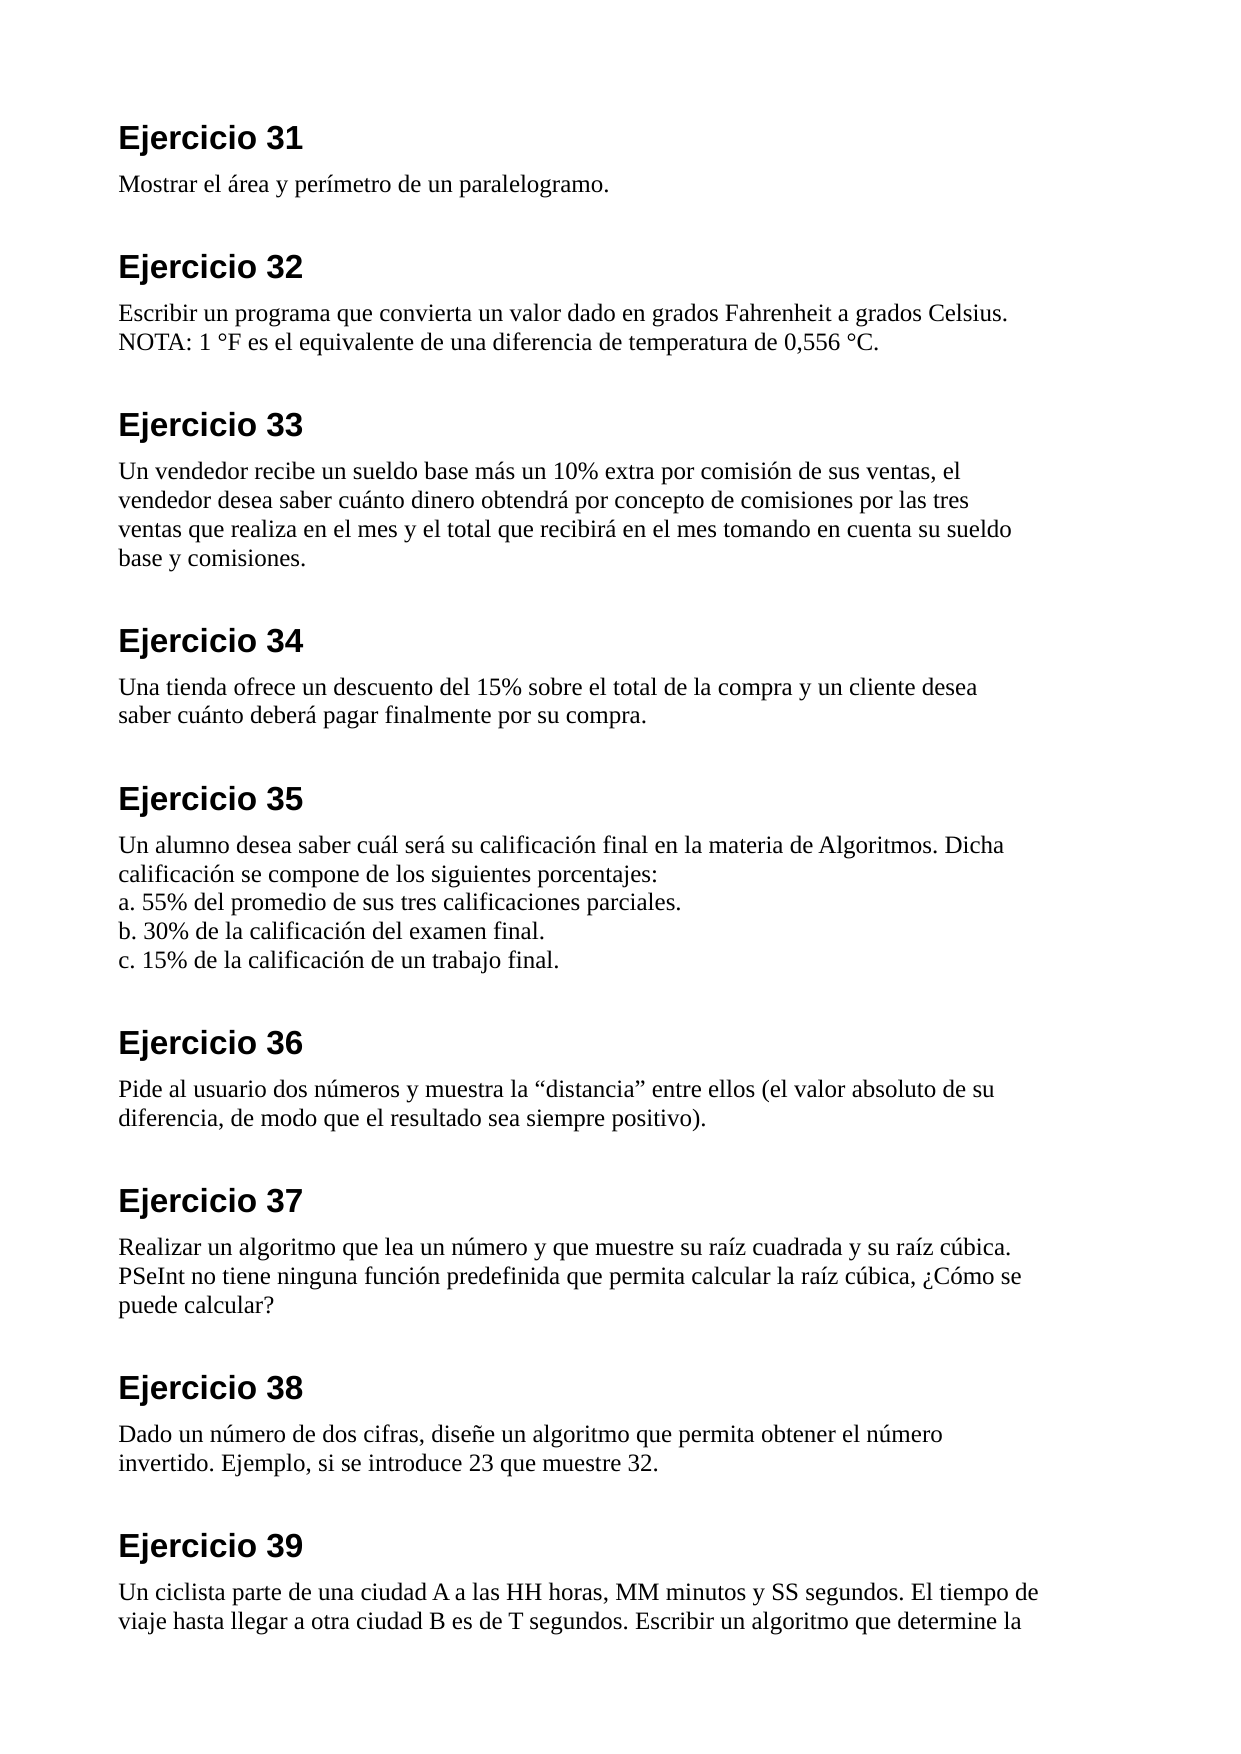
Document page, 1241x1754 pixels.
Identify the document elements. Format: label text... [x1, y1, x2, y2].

text Mostrar el área y perímetro de un paralelogramo. [118, 169, 1122, 198]
text Un alumno desea saber cuál será su calificación final en la materia de Algoritmos. Dicha [118, 830, 1122, 859]
text ventas que realiza en el mes y el total que recibirá en el mes tomando en cuenta su sueldo [118, 514, 1122, 543]
text Un vendedor recibe un sueldo base más un 10% extra por comisión de sus ventas, el [118, 456, 1122, 485]
text base y comisiones. [118, 543, 1122, 571]
text vendedor desea saber cuánto dinero obtendrá por concepto de comisiones por las tres [118, 485, 1122, 514]
subtitle Ejercicio 36 [118, 1023, 1122, 1062]
text NOTA: 1 °F es el equivalente de una diferencia de temperatura de 0,556 °C. [118, 327, 1122, 356]
text Escribir un programa que convierta un valor dado en grados Fahrenheit a grados Celsius. [118, 298, 1122, 327]
text Un ciclista parte de una ciudad A a las HH horas, MM minutos y SS segundos. El tiempo de [118, 1577, 1122, 1606]
text diferencia, de modo que el resultado sea siempre positivo). [118, 1103, 1122, 1132]
subtitle Ejercicio 39 [118, 1526, 1122, 1564]
text calificación se compone de los siguientes porcentajes: [118, 859, 1122, 887]
text Pide al usuario dos números y muestra la “distancia” entre ellos (el valor absoluto de su [118, 1074, 1122, 1103]
text PSeInt no tiene ninguna función predefinida que permita calcular la raíz cúbica, ¿Cómo se [118, 1261, 1122, 1290]
text c. 15% de la calificación de un trabajo final. [118, 945, 1122, 974]
subtitle Ejercicio 32 [118, 247, 1122, 286]
subtitle Ejercicio 37 [118, 1181, 1122, 1220]
text a. 55% del promedio de sus tres calificaciones parciales. [118, 887, 1122, 916]
text Dado un número de dos cifras, diseñe un algoritmo que permita obtener el número [118, 1419, 1122, 1448]
subtitle Ejercicio 31 [118, 118, 1122, 157]
subtitle Ejercicio 38 [118, 1368, 1122, 1406]
text puede calcular? [118, 1290, 1122, 1318]
subtitle Ejercicio 33 [118, 405, 1122, 444]
text invertido. Ejemplo, si se introduce 23 que muestre 32. [118, 1448, 1122, 1476]
text Una tienda ofrece un descuento del 15% sobre el total de la compra y un cliente desea [118, 672, 1122, 701]
text b. 30% de la calificación del examen final. [118, 916, 1122, 945]
text viaje hasta llegar a otra ciudad B es de T segundos. Escribir un algoritmo que determine la [118, 1606, 1122, 1634]
subtitle Ejercicio 34 [118, 621, 1122, 659]
text Realizar un algoritmo que lea un número y que muestre su raíz cuadrada y su raíz cúbica. [118, 1232, 1122, 1261]
subtitle Ejercicio 35 [118, 779, 1122, 817]
text saber cuánto deberá pagar finalmente por su compra. [118, 701, 1122, 729]
